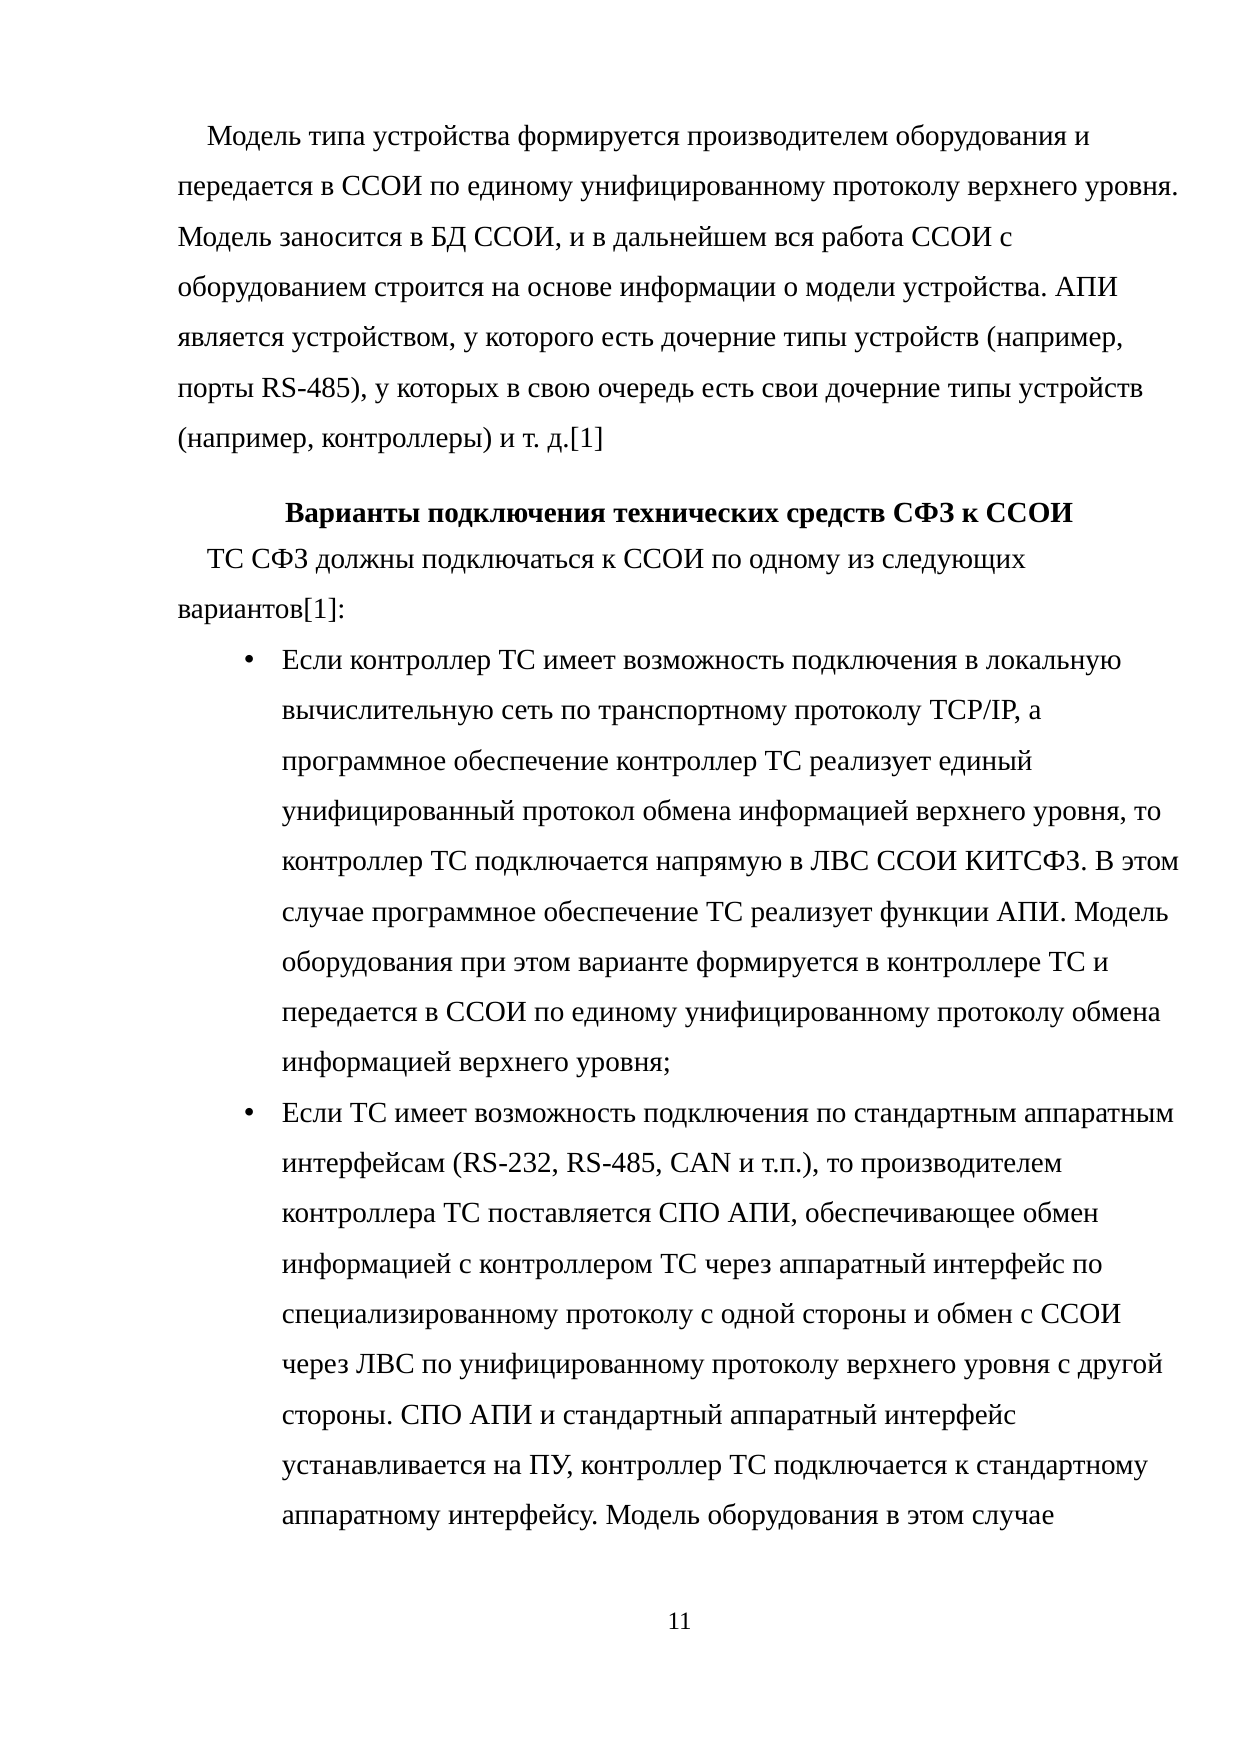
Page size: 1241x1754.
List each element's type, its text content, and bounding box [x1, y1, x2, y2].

list Если ТС имеет возможность подключения по стандартным аппаратным интерфейсам (RS-232, RS-485, CAN и т.п.), то производителем контроллера ТС поставляется СПО АПИ, обеспечивающее обмен информацией с контроллером ТС через аппаратный интерфейс по специализированному протоколу с одной стороны и обмен с ССОИ через ЛВС по унифицированному протоколу верхнего уровня с другой стороны. СПО АПИ и стандартный аппаратный интерфейс устанавливается на ПУ, контроллер ТС подключается к стандартному аппаратному интерфейсу. Модель оборудования в этом случае [244, 1095, 1181, 1531]
subtitle Варианты подключения технических средств СФЗ к ССОИ [177, 495, 1181, 529]
list Если контроллер ТС имеет возможность подключения в локальную вычислительную сеть по транспортному протоколу TCP/IP, а программное обеспечение контроллер ТС реализует единый унифицированный протокол обмена информацией верхнего уровня, то контроллер ТС подключается напрямую в ЛВС ССОИ КИТСФЗ. В этом случае программное обеспечение ТС реализует функции АПИ. Модель оборудования при этом варианте формируется в контроллере ТС и передается в ССОИ по единому унифицированному протоколу обмена информацией верхнего уровня; [244, 642, 1181, 1078]
text ТС СФЗ должны подключаться к ССОИ по одному из следующих вариантов[1]: [177, 541, 1181, 625]
text Модель типа устройства формируется производителем оборудования и передается в ССОИ по единому унифицированному протоколу верхнего уровня. Модель заносится в БД ССОИ, и в дальнейшем вся работа ССОИ с оборудованием строится на основе информации о модели устройства. АПИ является устройством, у которого есть дочерние типы устройств (например, порты RS-485), у которых в свою очередь есть свои дочерние типы устройств (например, контроллеры) и т. д.[1] [177, 118, 1181, 453]
